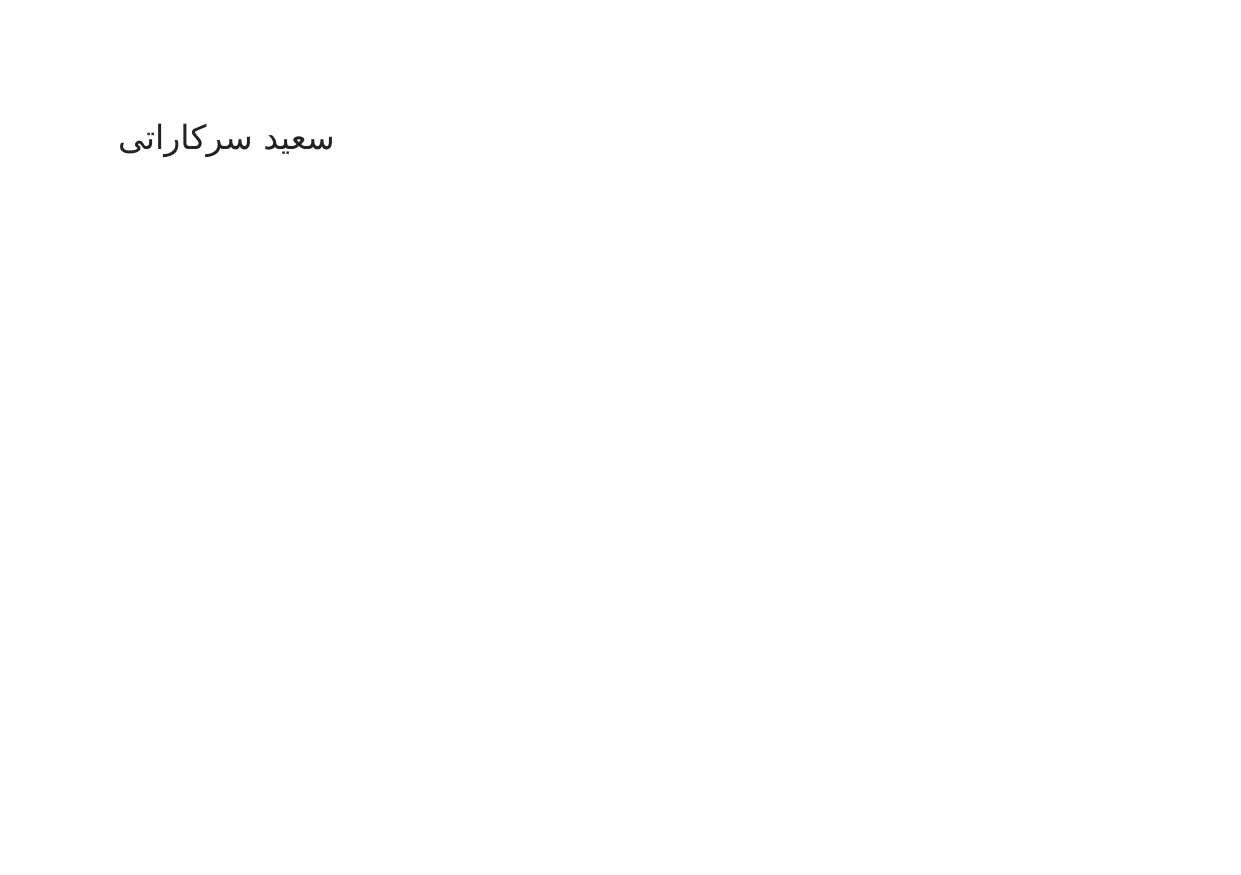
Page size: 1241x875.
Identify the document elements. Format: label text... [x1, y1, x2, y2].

text سعید سرکاراتی [118, 118, 1122, 157]
